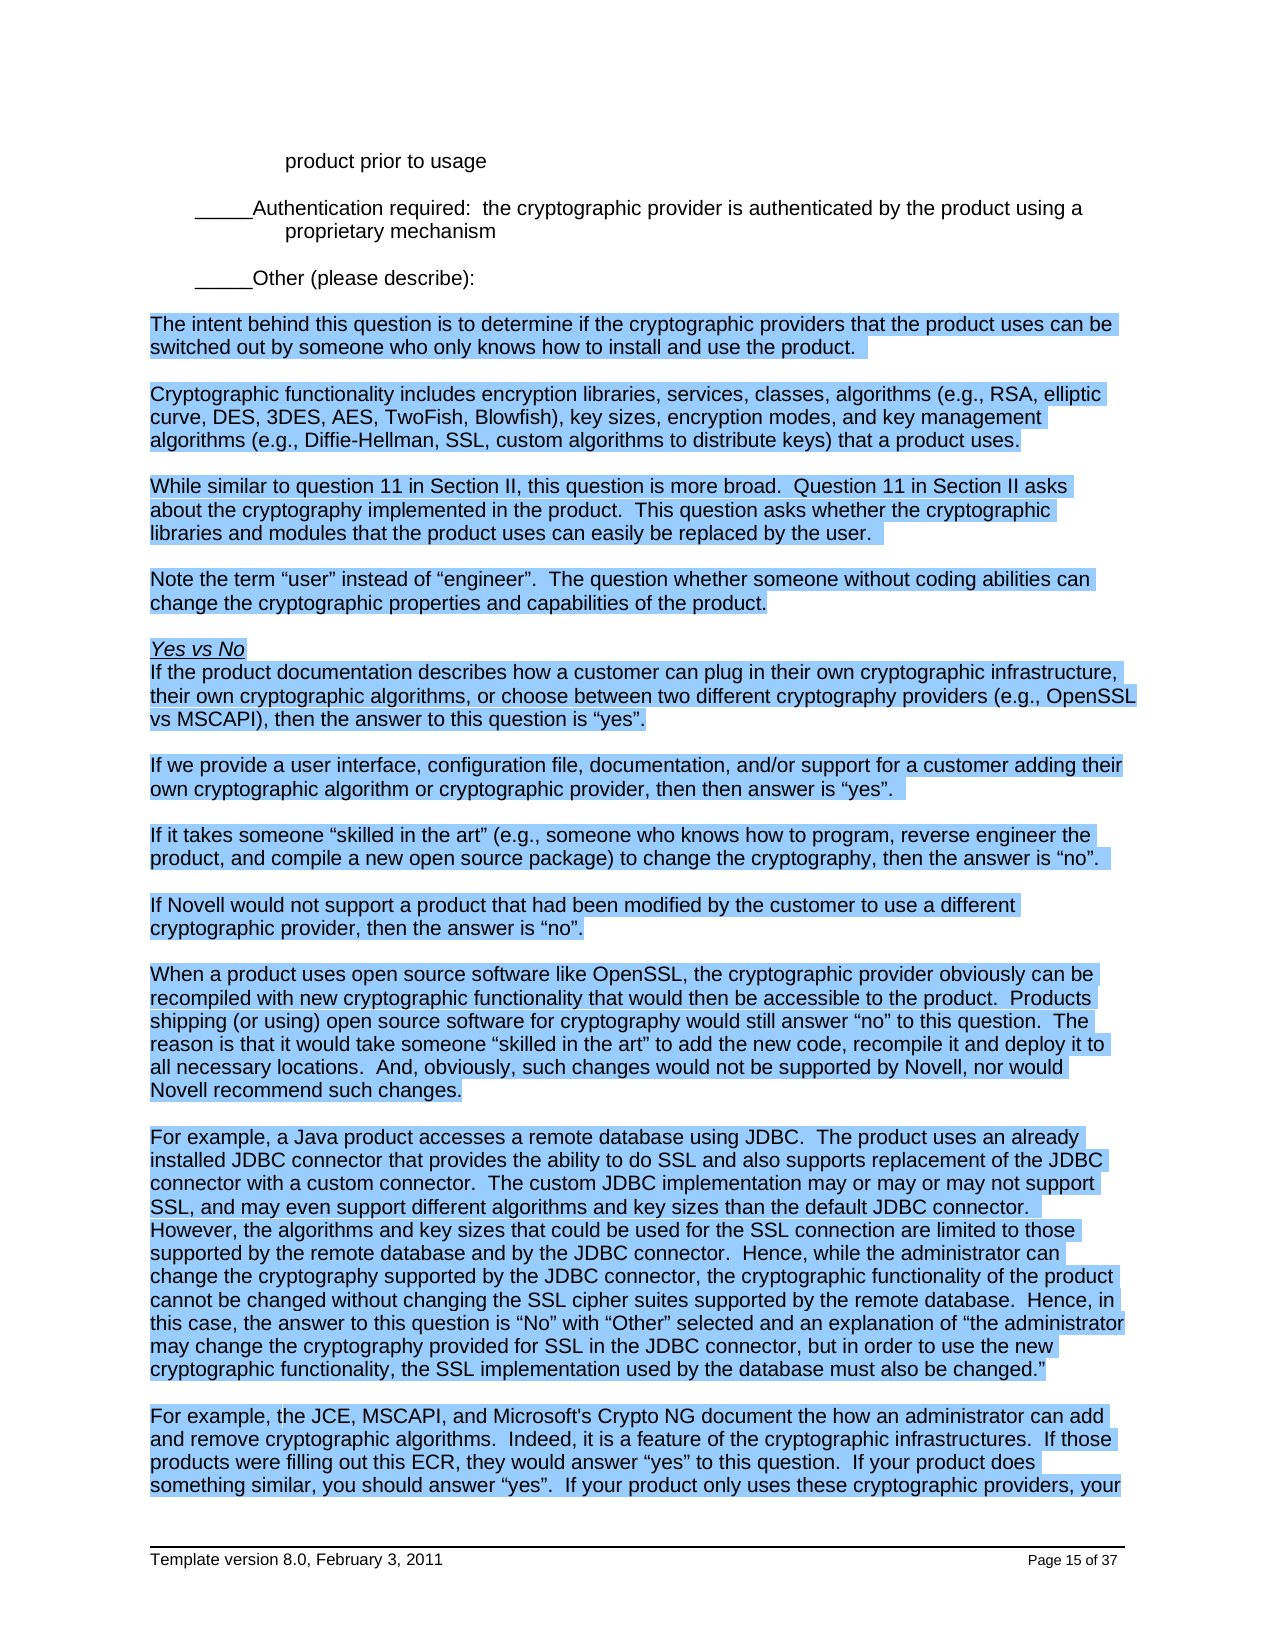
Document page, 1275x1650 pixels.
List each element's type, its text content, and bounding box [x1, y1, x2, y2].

text If the product documentation describes how a customer can plug in their own cryptographic infrastructure, their own cryptographic algorithms, or choose between two different cryptography providers (e.g., OpenSSL vs MSCAPI), then the answer to this question is “yes”. [150, 661, 1140, 731]
text product prior to usage [150, 150, 1125, 173]
text For example, a Java product accesses a remote database using JDBC. The product uses an already installed JDBC connector that provides the ability to do SSL and also supports replacement of the JDBC connector with a custom connector. The custom JDBC implementation may or may or may not support SSL, and may even support different algorithms and key sizes than the default JDBC connector. However, the algorithms and key sizes that could be used for the SSL connection are limited to those supported by the remote database and by the JDBC connector. Hence, while the administrator can change the cryptography supported by the JDBC connector, the cryptographic functionality of the product cannot be changed without changing the SSL cipher suites supported by the remote database. Hence, in this case, the answer to this question is “No” with “Other” selected and an explanation of “the administrator may change the cryptography provided for SSL in the JDBC connector, but in order to use the new cryptographic functionality, the SSL implementation used by the database must also be changed.” [150, 1126, 1125, 1381]
text Cryptographic functionality includes encryption libraries, services, classes, algorithms (e.g., RSA, elliptic curve, DES, 3DES, AES, TwoFish, Blowfish), key sizes, encryption modes, and key management algorithms (e.g., Diffie-Hellman, SSL, custom algorithms to distribute keys) that a product uses. [150, 382, 1125, 452]
text If Novell would not support a product that had been modified by the customer to use a different cryptographic provider, then the answer is “no”. [150, 893, 1125, 940]
text For example, the JCE, MSCAPI, and Microsoft's Crypto NG document the how an administrator can add and remove cryptographic algorithms. Indeed, it is a feature of the cryptographic infrastructures. If those products were filling out this ECR, they would answer “yes” to this question. If your product does something similar, you should answer “yes”. If your product only uses these cryptographic providers, your [150, 1404, 1125, 1497]
text The intent behind this question is to determine if the cryptographic providers that the product uses can be switched out by someone who only knows how to install and use the product. [150, 313, 1125, 359]
text proprietary mechanism [150, 220, 1125, 243]
text If it takes someone “skilled in the art” (e.g., someone who knows how to program, reverse engineer the product, and compile a new open source package) to change the cryptography, then the answer is “no”. [150, 824, 1125, 870]
text When a product uses open source software like OpenSSL, the cryptographic provider obviously can be recompiled with new cryptographic functionality that would then be accessible to the product. Products shipping (or using) open source software for cryptography would still answer “no” to this question. The reason is that it would take someone “skilled in the art” to add the new code, recompile it and deploy it to all necessary locations. And, obviously, such changes would not be supported by Novell, nor would Novell recommend such changes. [150, 963, 1125, 1102]
text Yes vs No [150, 638, 1140, 661]
text _____Other (please describe): [150, 266, 1125, 289]
text _____Authentication required: the cryptographic provider is authenticated by the product using a [150, 196, 1125, 220]
text Note the term “user” instead of “engineer”. The question whether someone without coding abilities can change the cryptographic properties and capabilities of the product. [150, 568, 1125, 614]
text While similar to question 11 in Section II, this question is more broad. Question 11 in Section II asks about the cryptography implemented in the product. This question asks whether the cryptographic libraries and modules that the product uses can easily be replaced by the user. [150, 475, 1125, 545]
text If we provide a user interface, configuration file, documentation, and/or support for a customer adding their own cryptographic algorithm or cryptographic provider, then then answer is “yes”. [150, 754, 1125, 800]
